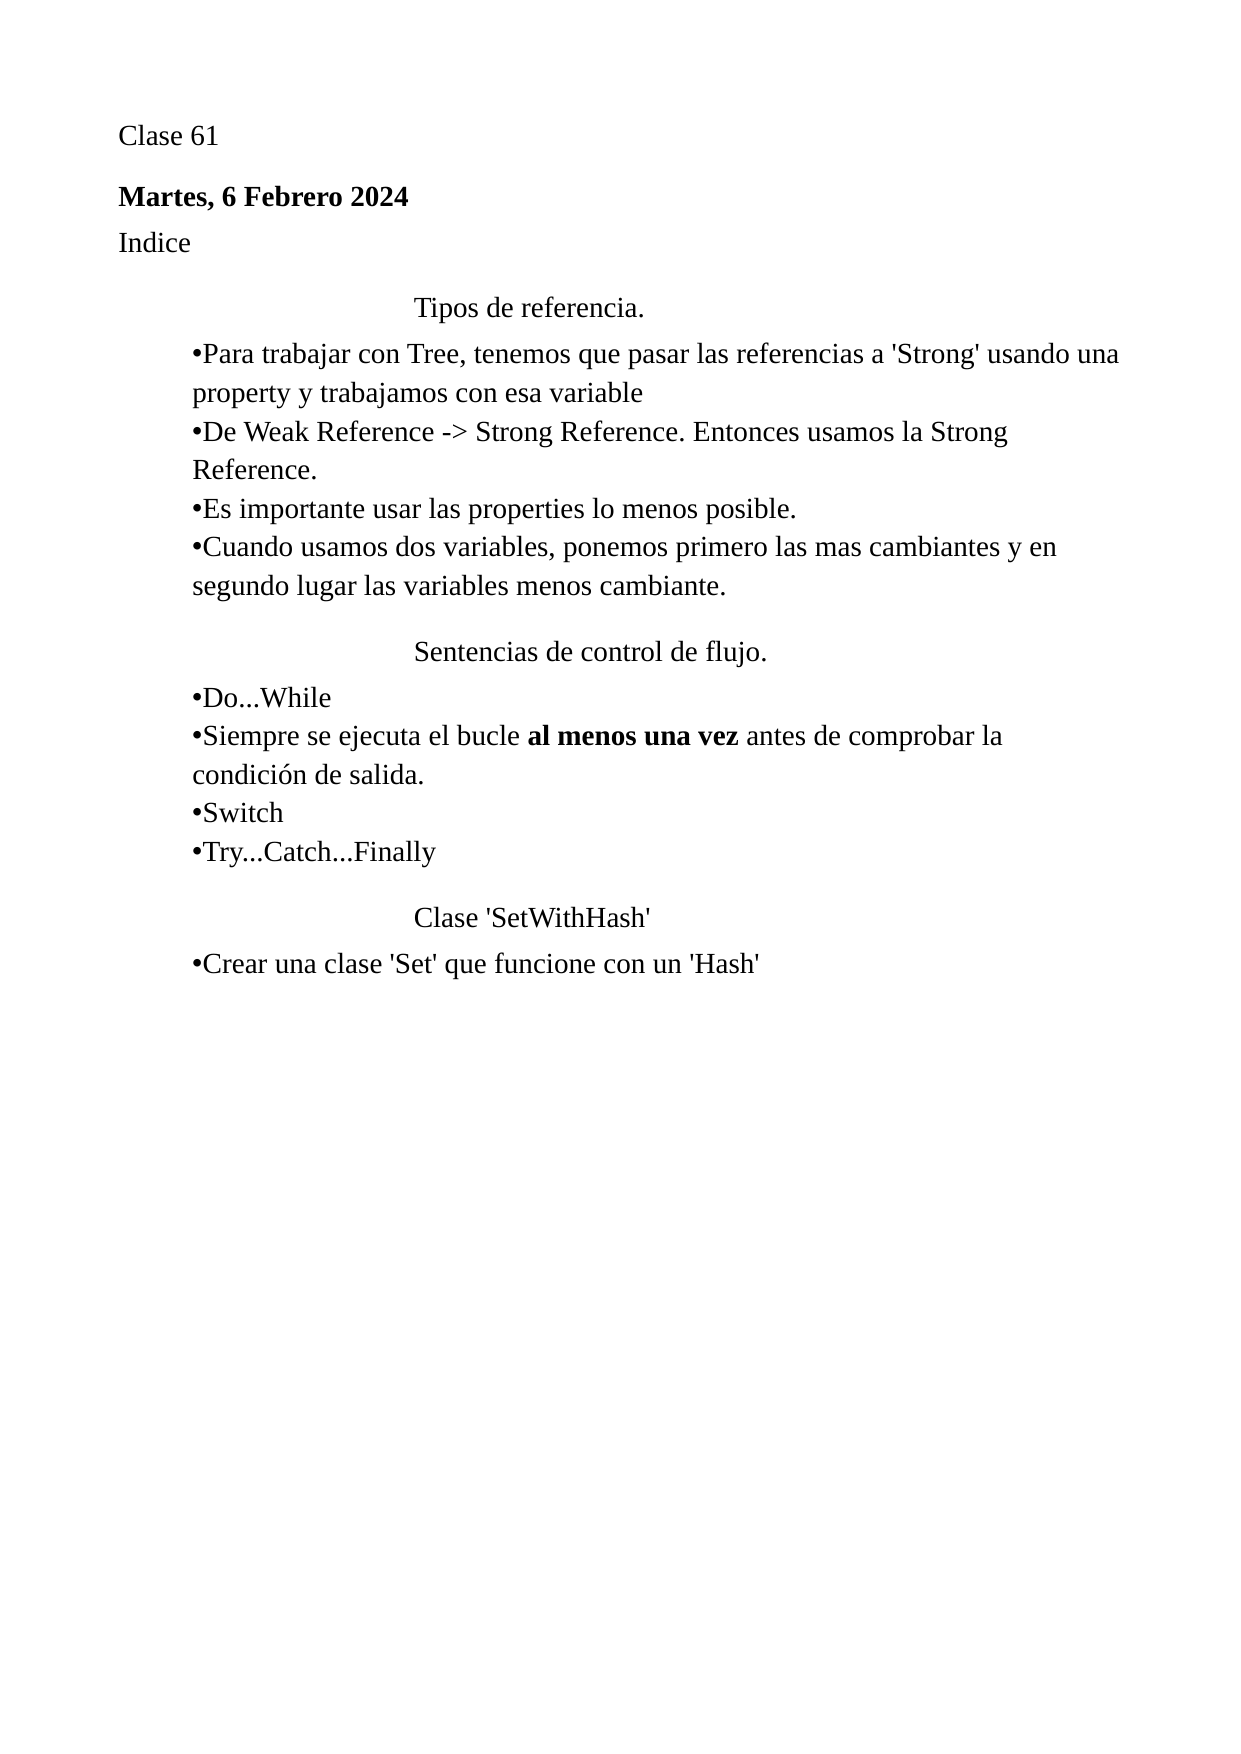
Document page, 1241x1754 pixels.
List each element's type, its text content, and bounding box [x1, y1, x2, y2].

list Siempre se ejecuta el bucle al menos una vez antes de comprobar la condición de salida. [118, 718, 1122, 791]
subtitle Sentencias de control de flujo. [384, 634, 1122, 667]
list De Weak Reference -> Strong Reference. Entonces usamos la Strong Reference. [118, 414, 1122, 486]
list Es importante usar las properties lo menos posible. [118, 491, 1122, 524]
text Indice [118, 225, 1122, 258]
subtitle Clase 61 [118, 118, 1122, 152]
list Para trabajar con Tree, tenemos que pasar las referencias a 'Strong' usando una property y trabajamos con esa variable [118, 336, 1122, 409]
subtitle Clase 'SetWithHash' [384, 900, 1122, 933]
list Crear una clase 'Set' que funcione con un 'Hash' [118, 946, 1122, 980]
subtitle Tipos de referencia. [384, 290, 1122, 324]
list Switch [118, 796, 1122, 829]
list Try...Catch...Finally [118, 834, 1122, 868]
list Do...While [118, 680, 1122, 713]
subtitle Martes, 6 Febrero 2024 [118, 179, 1122, 212]
list Cuando usamos dos variables, ponemos primero las mas cambiantes y en segundo lugar las variables menos cambiante. [118, 529, 1122, 602]
